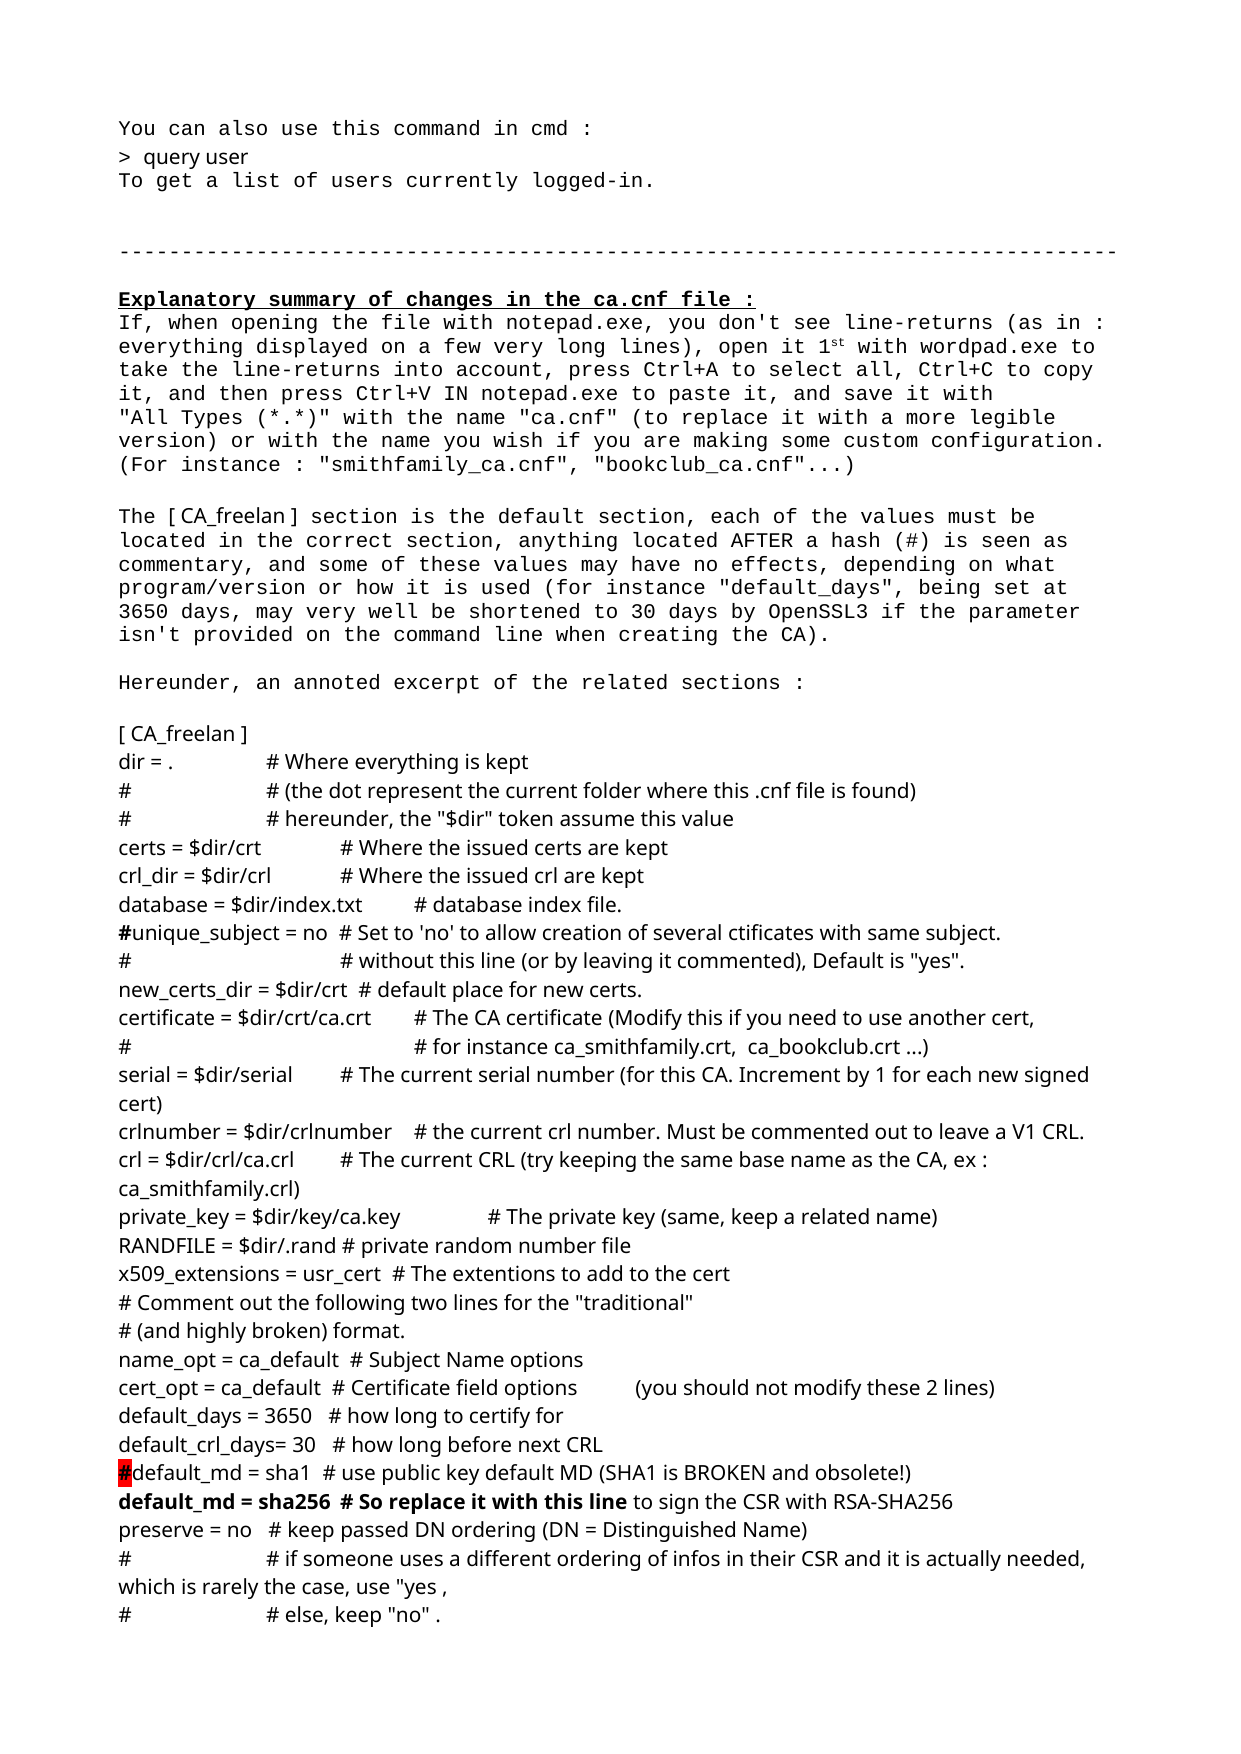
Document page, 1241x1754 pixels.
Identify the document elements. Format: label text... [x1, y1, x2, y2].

text If, when opening the file with notepad.exe, you don't see line-returns (as in : everything displayed on a few very long lines), open it 1st with wordpad.exe to take the line-returns into account, press Ctrl+A to select all, Ctrl+C to copy it, and then press Ctrl+V IN notepad.exe to paste it, and save it with [118, 312, 1122, 407]
text To get a list of users currently logged-in. [118, 170, 1122, 194]
text The [ CA_freelan ] section is the default section, each of the values must be located in the correct section, anything located AFTER a hash (#) is seen as commentary, and some of these values may have no effects, depending on what program/version or how it is used (for instance "default_days", being set at 3650 days, may very well be shortened to 30 days by OpenSSL3 if the parameter isn't provided on the command line when creating the CA). [118, 501, 1122, 648]
text RANDFILE = $dir/.rand # private random number file [118, 1231, 1122, 1259]
text database = $dir/index.txt # database index file. [118, 890, 1122, 918]
text # Comment out the following two lines for the "traditional" [118, 1288, 1122, 1316]
text #unique_subject = no # Set to 'no' to allow creation of several ctificates with same subject. [118, 918, 1122, 947]
text new_certs_dir = $dir/crt # default place for new certs. [118, 975, 1122, 1003]
text certs = $dir/crt # Where the issued certs are kept [118, 833, 1122, 861]
text default_days = 3650 # how long to certify for [118, 1402, 1122, 1430]
text [ CA_freelan ] [118, 719, 1122, 747]
text -------------------------------------------------------------------------------- [118, 241, 1122, 265]
text name_opt = ca_default # Subject Name options [118, 1345, 1122, 1373]
text (For instance : "smithfamily_ca.cnf", "bookclub_ca.cnf"...) [118, 454, 1122, 478]
text Explanatory summary of changes in the ca.cnf file : [118, 288, 1122, 312]
text crl = $dir/crl/ca.crl # The current CRL (try keeping the same base name as the CA, ex : ca_smithfamily.crl) [118, 1146, 1122, 1202]
text # # hereunder, the "$dir" token assume this value [118, 804, 1122, 833]
text crl_dir = $dir/crl # Where the issued crl are kept [118, 861, 1122, 890]
text # # else, keep "no" . [118, 1601, 1122, 1629]
text # # without this line (or by leaving it commented), Default is "yes". [118, 947, 1122, 975]
text preserve = no # keep passed DN ordering (DN = Distinguished Name) [118, 1515, 1122, 1544]
text # # if someone uses a different ordering of infos in their CSR and it is actually needed, which is rarely the case, use "yes , [118, 1544, 1122, 1601]
text # # (the dot represent the current folder where this .cnf file is found) [118, 776, 1122, 804]
text You can also use this command in cmd : [118, 118, 1122, 142]
text dir = . # Where everything is kept [118, 747, 1122, 776]
text #default_md = sha1 # use public key default MD (SHA1 is BROKEN and obsolete!) [118, 1458, 1122, 1487]
text "All Types (*.*)" with the name "ca.cnf" (to replace it with a more legible version) or with the name you wish if you are making some custom configuration. [118, 407, 1122, 454]
text cert_opt = ca_default # Certificate field options (you should not modify these 2 lines) [118, 1373, 1122, 1402]
text crlnumber = $dir/crlnumber # the current crl number. Must be commented out to leave a V1 CRL. [118, 1117, 1122, 1146]
text default_md = sha256 # So replace it with this line to sign the CSR with RSA-SHA256 [118, 1487, 1122, 1515]
text certificate = $dir/crt/ca.crt # The CA certificate (Modify this if you need to use another cert, [118, 1003, 1122, 1032]
text > query user [118, 142, 1122, 170]
text private_key = $dir/key/ca.key # The private key (same, keep a related name) [118, 1202, 1122, 1231]
text Hereunder, an annoted excerpt of the related sections : [118, 672, 1122, 695]
text default_crl_days= 30 # how long before next CRL [118, 1430, 1122, 1458]
text x509_extensions = usr_cert # The extentions to add to the cert [118, 1259, 1122, 1288]
text # # for instance ca_smithfamily.crt, ca_bookclub.crt ...) [118, 1032, 1122, 1060]
text # (and highly broken) format. [118, 1316, 1122, 1345]
text serial = $dir/serial # The current serial number (for this CA. Increment by 1 for each new signed cert) [118, 1060, 1122, 1117]
